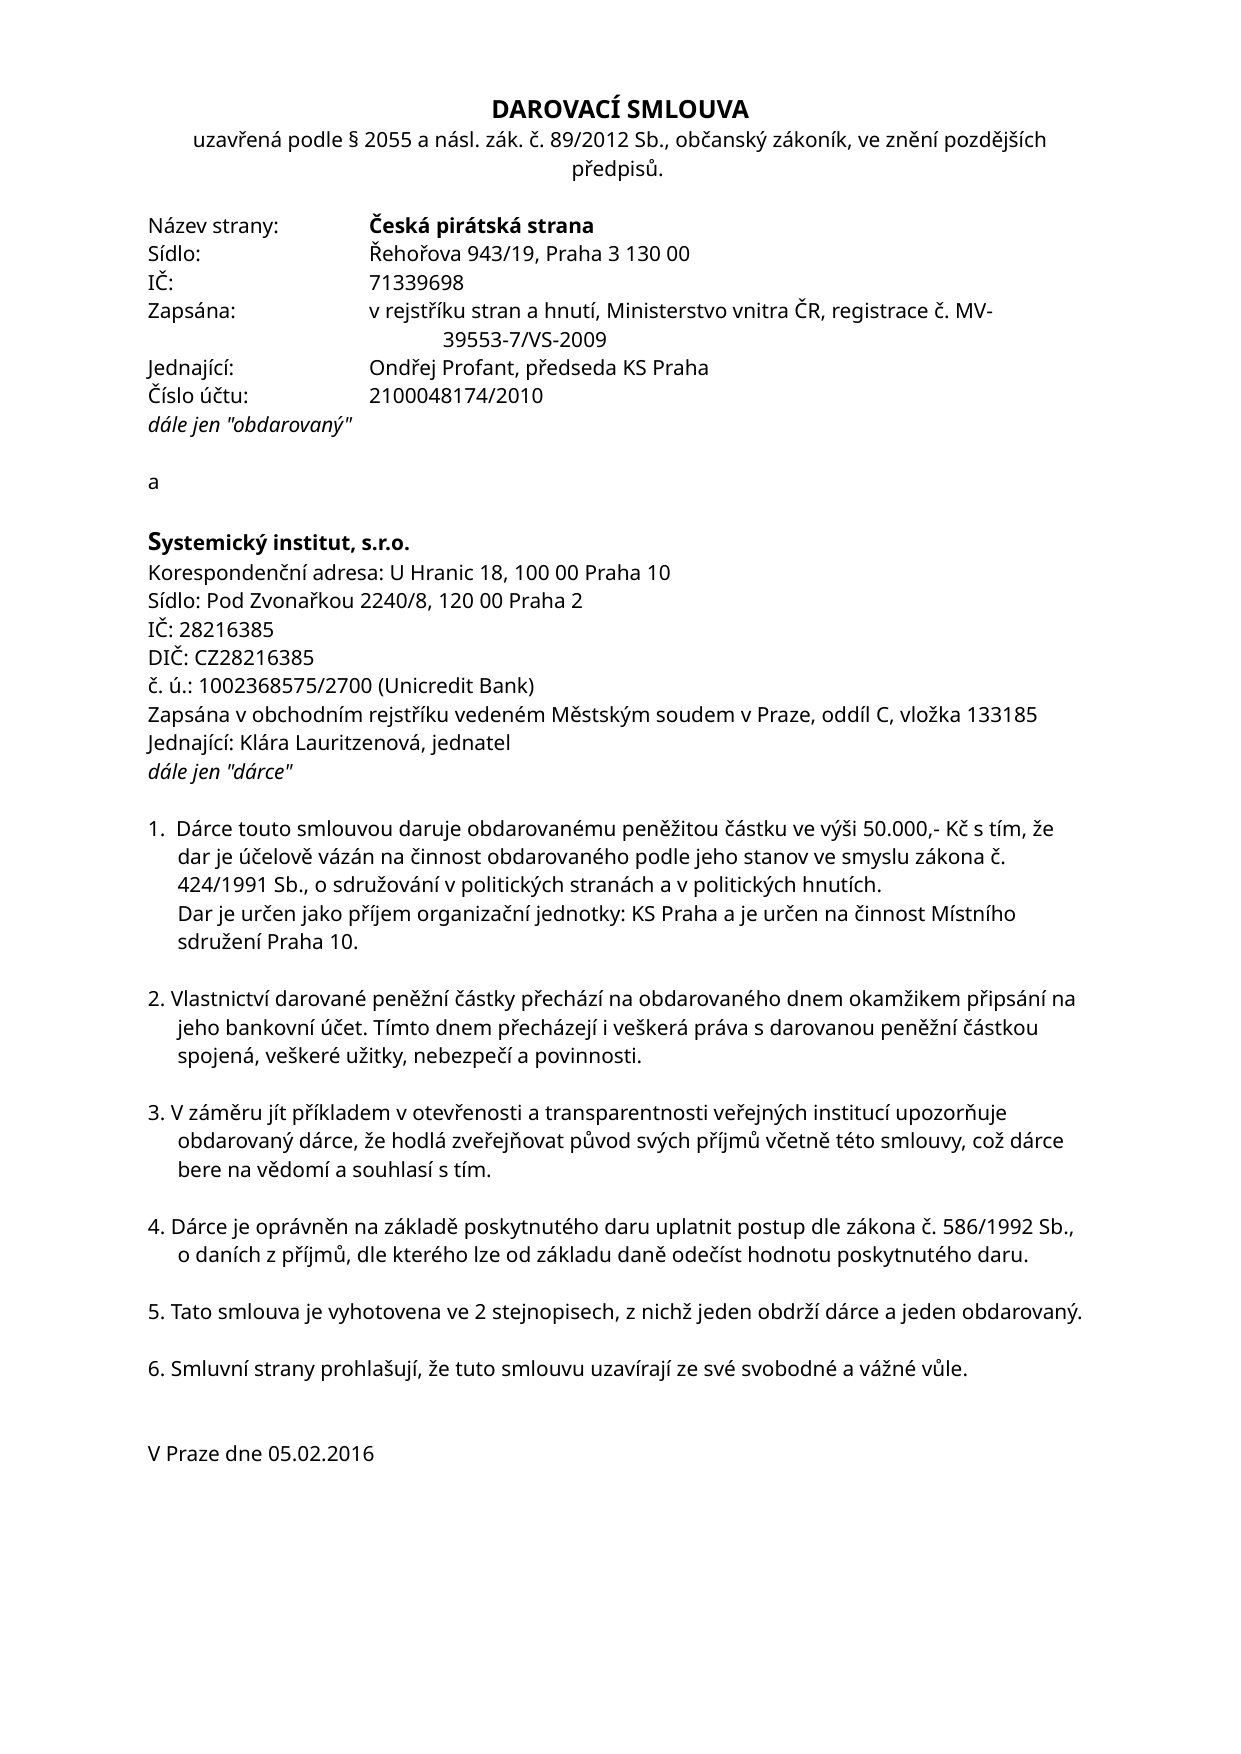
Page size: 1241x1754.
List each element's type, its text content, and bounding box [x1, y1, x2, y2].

text 3. V záměru jít příkladem v otevřenosti a transparentnosti veřejných institucí upozorňuje obdarovaný dárce, že hodlá zveřejňovat původ svých příjmů včetně této smlouvy, což dárce bere na vědomí a souhlasí s tím. [148, 1098, 1093, 1183]
text 5. Tato smlouva je vyhotovena ve 2 stejnopisech, z nichž jeden obdrží dárce a jeden obdarovaný. [148, 1297, 1093, 1326]
title Darovací smlouva [148, 92, 1093, 126]
text 6. Smluvní strany prohlašují, že tuto smlouvu uzavírají ze své svobodné a vážné vůle. [148, 1354, 1093, 1382]
text Jednající: Klára Lauritzenová, jednatel [148, 728, 1093, 757]
subtitle Název strany: Česká pirátská strana [148, 211, 1093, 239]
text Jednající: Ondřej Profant, předseda KS Praha [148, 353, 1093, 382]
text V Praze dne 05.02.2016 [148, 1439, 1093, 1468]
text uzavřená podle § 2055 a násl. zák. č. 89/2012 Sb., občanský zákoník, ve znění pozdějších předpisů. [148, 126, 1093, 182]
text Sídlo: Řehořova 943/19, Praha 3 130 00 [148, 239, 1093, 268]
text Zapsána: v rejstříku stran a hnutí, Ministerstvo vnitra ČR, registrace č. MV- 39553-7/VS-2009 [148, 296, 1093, 353]
text a [148, 467, 1093, 495]
text dále jen "dárce" [148, 757, 1093, 785]
text 2. Vlastnictví darované peněžní částky přechází na obdarovaného dnem okamžikem připsání na jeho bankovní účet. Tímto dnem přecházejí i veškerá práva s darovanou peněžní částkou spojená, veškeré užitky, nebezpečí a povinnosti. [148, 984, 1093, 1070]
text 4. Dárce je oprávněn na základě poskytnutého daru uplatnit postup dle zákona č. 586/1992 Sb., o daních z příjmů, dle kterého lze od základu daně odečíst hodnotu poskytnutého daru. [148, 1212, 1093, 1269]
text Číslo účtu: 2100048174/2010 [148, 382, 1093, 410]
text dále jen "obdarovaný" [148, 410, 1093, 438]
text IČ: 71339698 [148, 268, 1093, 296]
text Systemický institut, s.r.o. Korespondenční adresa: U Hranic 18, 100 00 Praha 10 Sídlo: Pod Zvonařkou 2240/8, 120 00 Praha 2 IČ: 28216385 DIČ: CZ28216385 č. ú.: 1002368575/2700 (Unicredit Bank) Zapsána v obchodním rejstříku vedeném Městským soudem v Praze, oddíl C, vložka 133185 [148, 524, 1093, 728]
text 1. Dárce touto smlouvou daruje obdarovanému peněžitou částku ve výši 50.000,- Kč s tím, že dar je účelově vázán na činnost obdarovaného podle jeho stanov ve smyslu zákona č. 424/1991 Sb., o sdružování v politických stranách a v politických hnutích. Dar je určen jako příjem organizační jednotky: KS Praha a je určen na činnost Místního sdružení Praha 10. [148, 814, 1093, 956]
